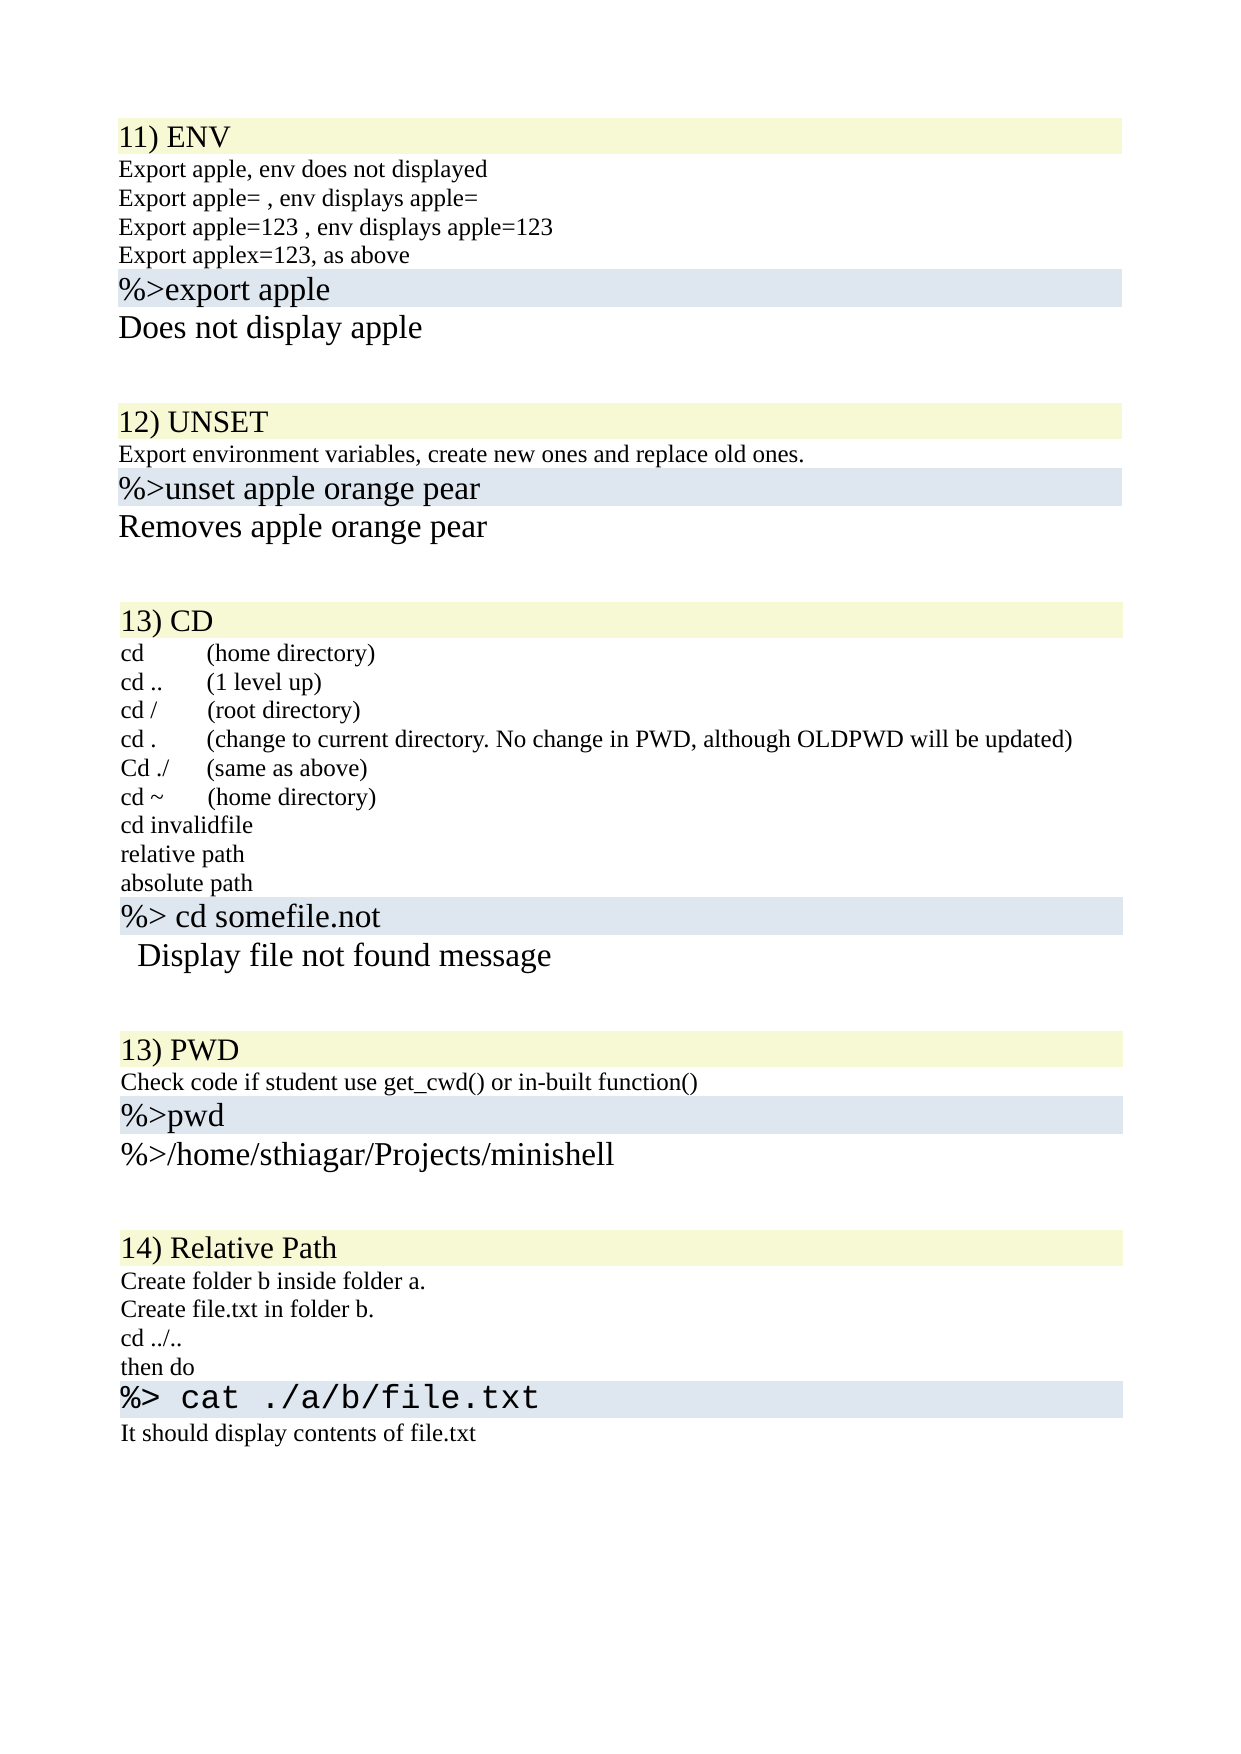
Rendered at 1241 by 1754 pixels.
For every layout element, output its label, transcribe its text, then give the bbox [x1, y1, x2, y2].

table_cell %>/home/sthiagar/Projects/minishell [120, 1134, 1123, 1172]
table_cell %> cd somefile.not [120, 897, 1123, 935]
table_cell cd (home directory) cd .. (1 level up) cd / (root directory) cd . (change to current directory. No change in PWD, although OLDPWD will be updated) Cd ./ (same as above) cd ~ (home directory) cd invalidfile relative path absolute path [120, 638, 1123, 897]
table_cell Display file not found message [120, 935, 1123, 973]
table_cell Create folder b inside folder a. Create file.txt in folder b. cd ../.. then do [120, 1266, 1123, 1381]
table_cell Export apple, env does not displayed Export apple= , env displays apple= Export apple=123 , env displays apple=123 Export applex=123, as above [118, 154, 1122, 269]
table_cell It should display contents of file.txt [120, 1419, 1123, 1447]
table_cell %> cat ./a/b/file.txt [120, 1381, 1123, 1418]
table_cell Export environment variables, create new ones and replace old ones. [118, 439, 1122, 468]
table_cell %>pwd [120, 1096, 1123, 1134]
table_cell Removes apple orange pear [118, 506, 1122, 544]
table_header 13) CD [120, 602, 1123, 638]
table_header 12) UNSET [118, 403, 1122, 439]
table_cell Check code if student use get_cwd() or in-built function() [120, 1067, 1123, 1096]
table_header 11) ENV [118, 118, 1122, 154]
table_cell Does not display apple [118, 308, 1122, 346]
table_header 13) PWD [120, 1031, 1123, 1067]
table_header 14) Relative Path [120, 1230, 1123, 1266]
table_cell %>unset apple orange pear [118, 468, 1122, 506]
table_cell %>export apple [118, 269, 1122, 307]
